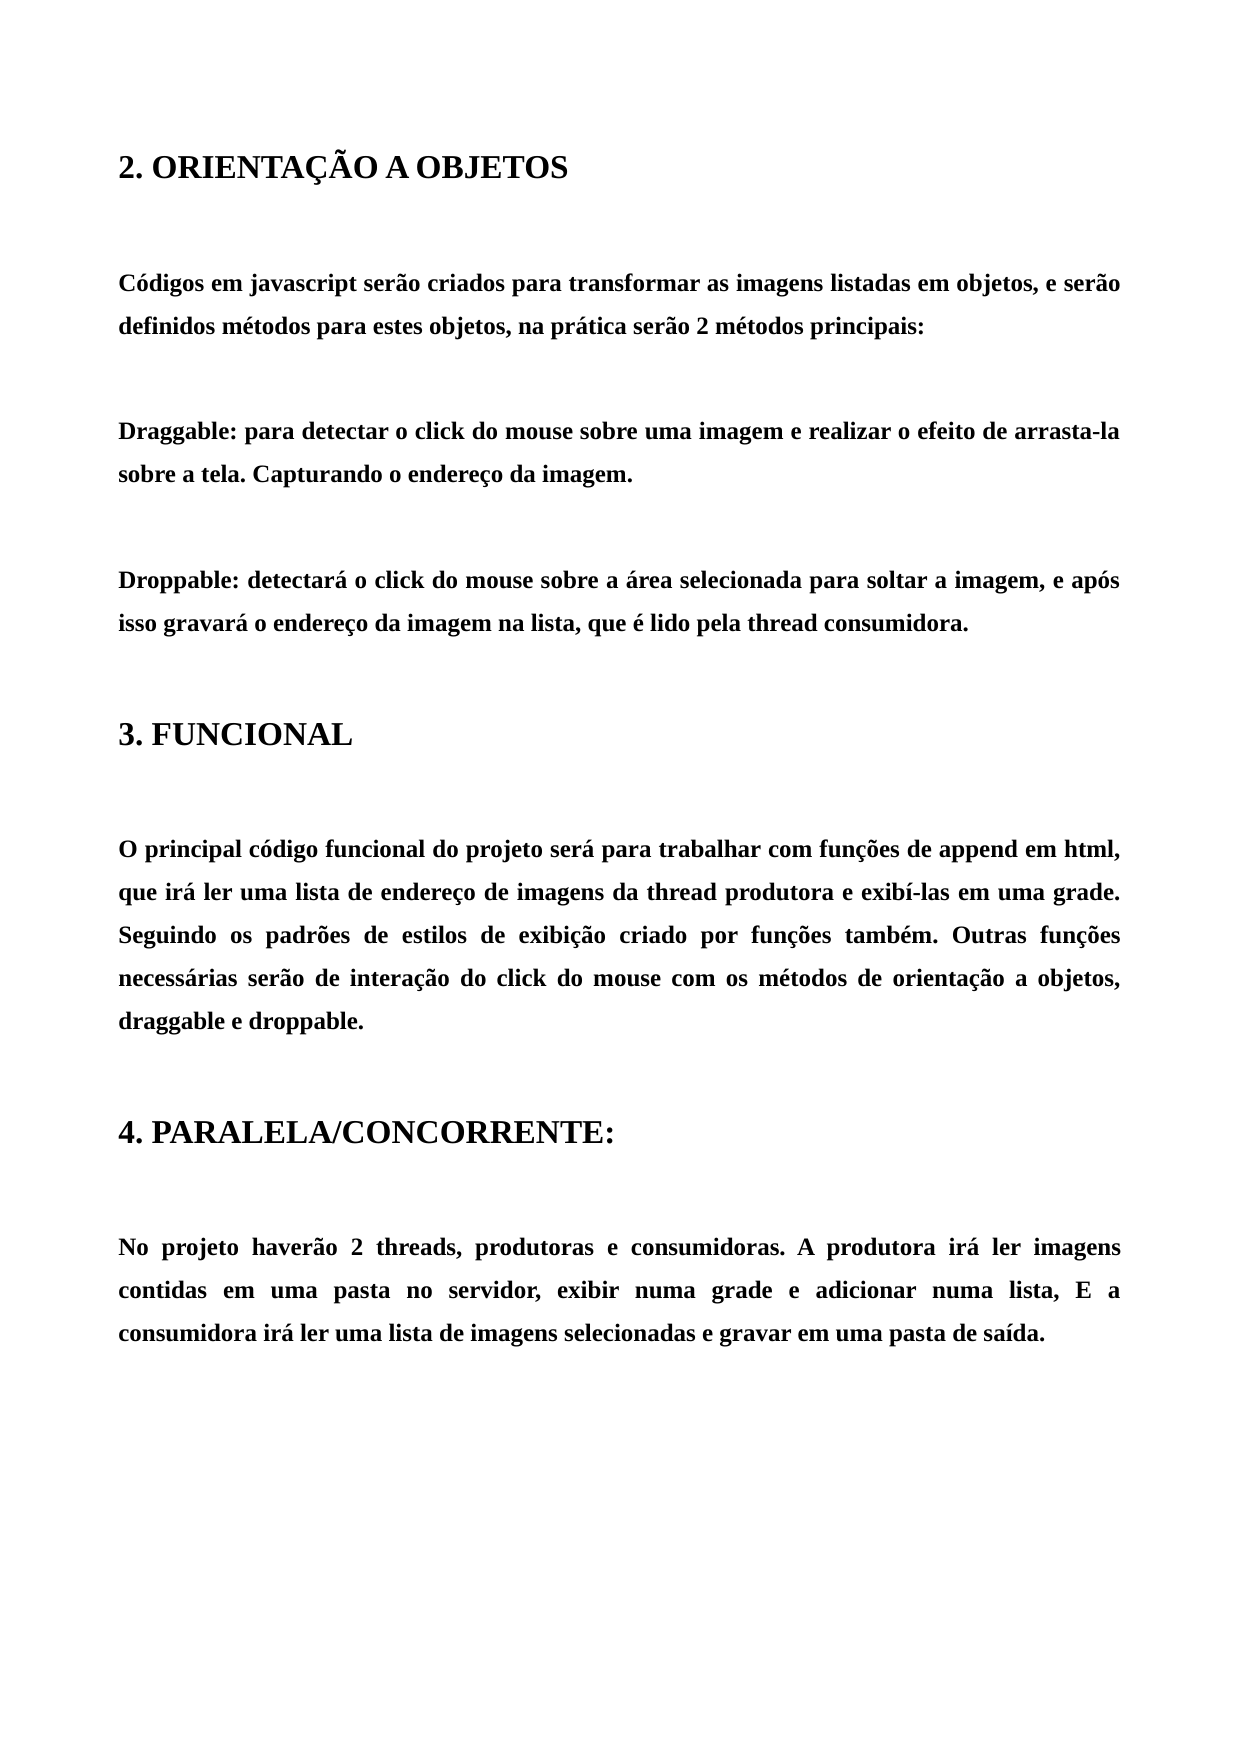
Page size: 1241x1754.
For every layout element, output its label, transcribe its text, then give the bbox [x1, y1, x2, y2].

subtitle 2. ORIENTAÇÃO A OBJETOS [118, 148, 1122, 186]
subtitle No projeto haverão 2 threads, produtoras e consumidoras. A produtora irá ler imagens contidas em uma pasta no servidor, exibir numa grade e adicionar numa lista, E a consumidora irá ler uma lista de imagens selecionadas e gravar em uma pasta de saída. [118, 1232, 1122, 1347]
subtitle Códigos em javascript serão criados para transformar as imagens listadas em objetos, e serão definidos métodos para estes objetos, na prática serão 2 métodos principais: [118, 268, 1122, 339]
subtitle Draggable: para detectar o click do mouse sobre uma imagem e realizar o efeito de arrasta-la sobre a tela. Capturando o endereço da imagem. [118, 416, 1122, 488]
subtitle Droppable: detectará o click do mouse sobre a área selecionada para soltar a imagem, e após isso gravará o endereço da imagem na lista, que é lido pela thread consumidora. [118, 565, 1122, 637]
subtitle 3. FUNCIONAL [118, 714, 1122, 752]
subtitle 4. PARALELA/CONCORRENTE: [118, 1112, 1122, 1150]
subtitle O principal código funcional do projeto será para trabalhar com funções de append em html, que irá ler uma lista de endereço de imagens da thread produtora e exibí-las em uma grade. Seguindo os padrões de estilos de exibição criado por funções também. Outras funções necessárias serão de interação do click do mouse com os métodos de orientação a objetos, draggable e droppable. [118, 834, 1122, 1035]
